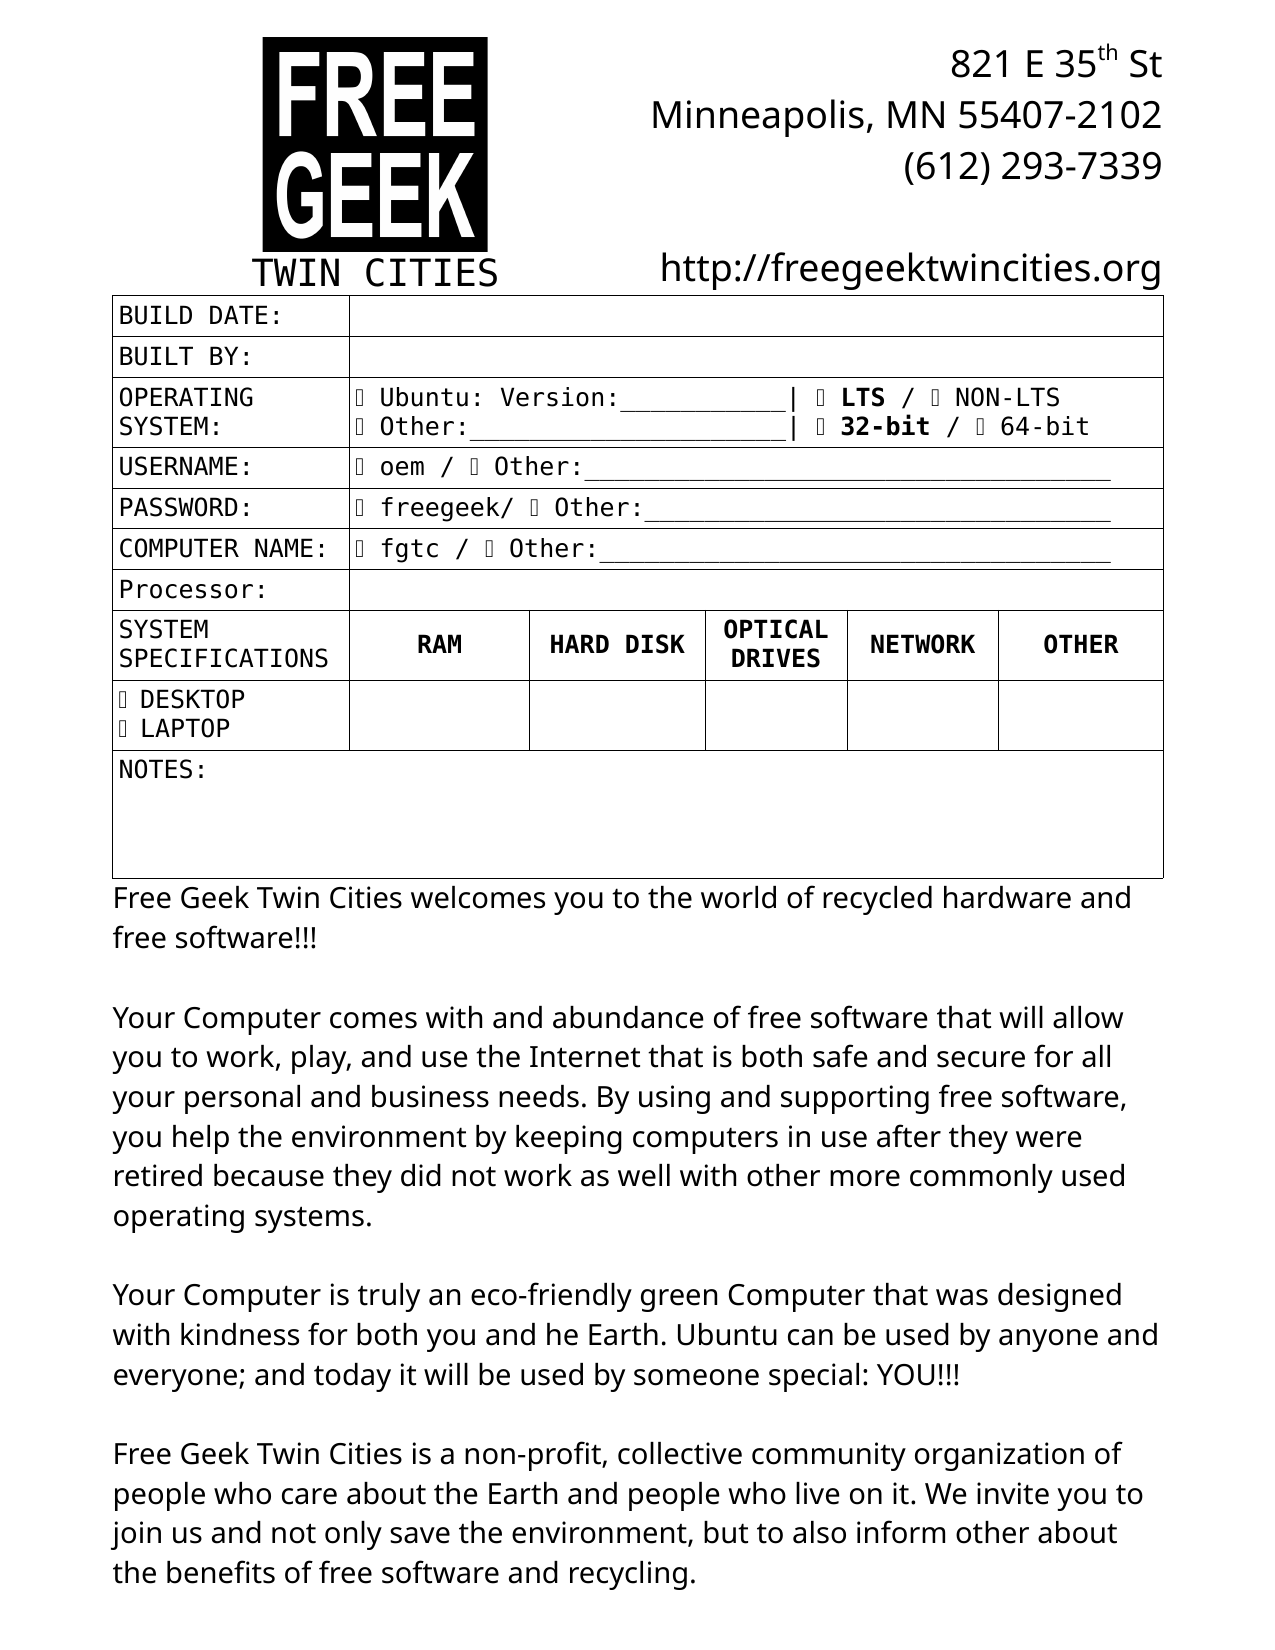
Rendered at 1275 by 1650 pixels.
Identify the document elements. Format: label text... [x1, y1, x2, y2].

table_cell [999, 681, 1163, 749]
table_cell  DESKTOP  LAPTOP [113, 681, 349, 749]
table_cell BUILT BY: [113, 337, 349, 377]
table_cell SYSTEM SPECIFICATIONS [113, 611, 349, 679]
table_header BUILD DATE: [113, 296, 349, 336]
text 821 E 35th St [637, 37, 1162, 88]
table_cell USERNAME: [113, 448, 349, 487]
table_cell Processor: [113, 570, 349, 610]
table_cell HARD DISK [530, 611, 705, 679]
text (612) 293-7339 [637, 139, 1162, 191]
table_cell  oem /  Other:___________________________________ [350, 448, 1163, 487]
table_cell  freegeek/  Other:_______________________________ [350, 489, 1163, 528]
table_cell OPTICAL DRIVES [706, 611, 847, 679]
text Your Computer comes with and abundance of free software that will allow you to work, play, and use the Internet that is both safe and secure for all your personal and business needs. By using and supporting free software, you help the environment by keeping computers in use after they were retired because they did not work as well with other more commonly used operating systems. [112, 997, 1162, 1235]
table_header [350, 296, 1163, 336]
table_cell OPERATING SYSTEM: [113, 378, 349, 447]
table_cell [848, 681, 998, 749]
table_cell [706, 681, 847, 749]
table_cell [350, 337, 1163, 377]
text Minneapolis, MN 55407-2102 [637, 88, 1162, 139]
text Free Geek Twin Cities welcomes you to the world of recycled hardware and free software!!! [112, 879, 1162, 957]
text Free Geek Twin Cities is a non-profit, collective community organization of people who care about the Earth and people who live on it. We invite you to join us and not only save the environment, but to also inform other about the benefits of free software and recycling. [112, 1433, 1162, 1592]
table_cell [530, 681, 705, 749]
text TWIN CITIES [112, 252, 637, 295]
table_cell [350, 681, 529, 749]
table_cell  fgtc /  Other:__________________________________ [350, 529, 1163, 569]
picture [262, 37, 488, 252]
table_cell [350, 570, 1163, 610]
table_cell  Ubuntu: Version:___________|  LTS /  NON-LTS  Other:_____________________|  32-bit /  64-bit [350, 378, 1163, 447]
table_cell PASSWORD: [113, 489, 349, 528]
text http://freegeektwincities.org [637, 242, 1162, 293]
table_cell NOTES: [113, 751, 1163, 878]
table_cell COMPUTER NAME: [113, 529, 349, 569]
text Your Computer is truly an eco-friendly green Computer that was designed with kindness for both you and he Earth. Ubuntu can be used by anyone and everyone; and today it will be used by someone special: YOU!!! [112, 1275, 1162, 1394]
table_cell NETWORK [848, 611, 998, 679]
table_cell OTHER [999, 611, 1163, 679]
table_cell RAM [350, 611, 529, 679]
